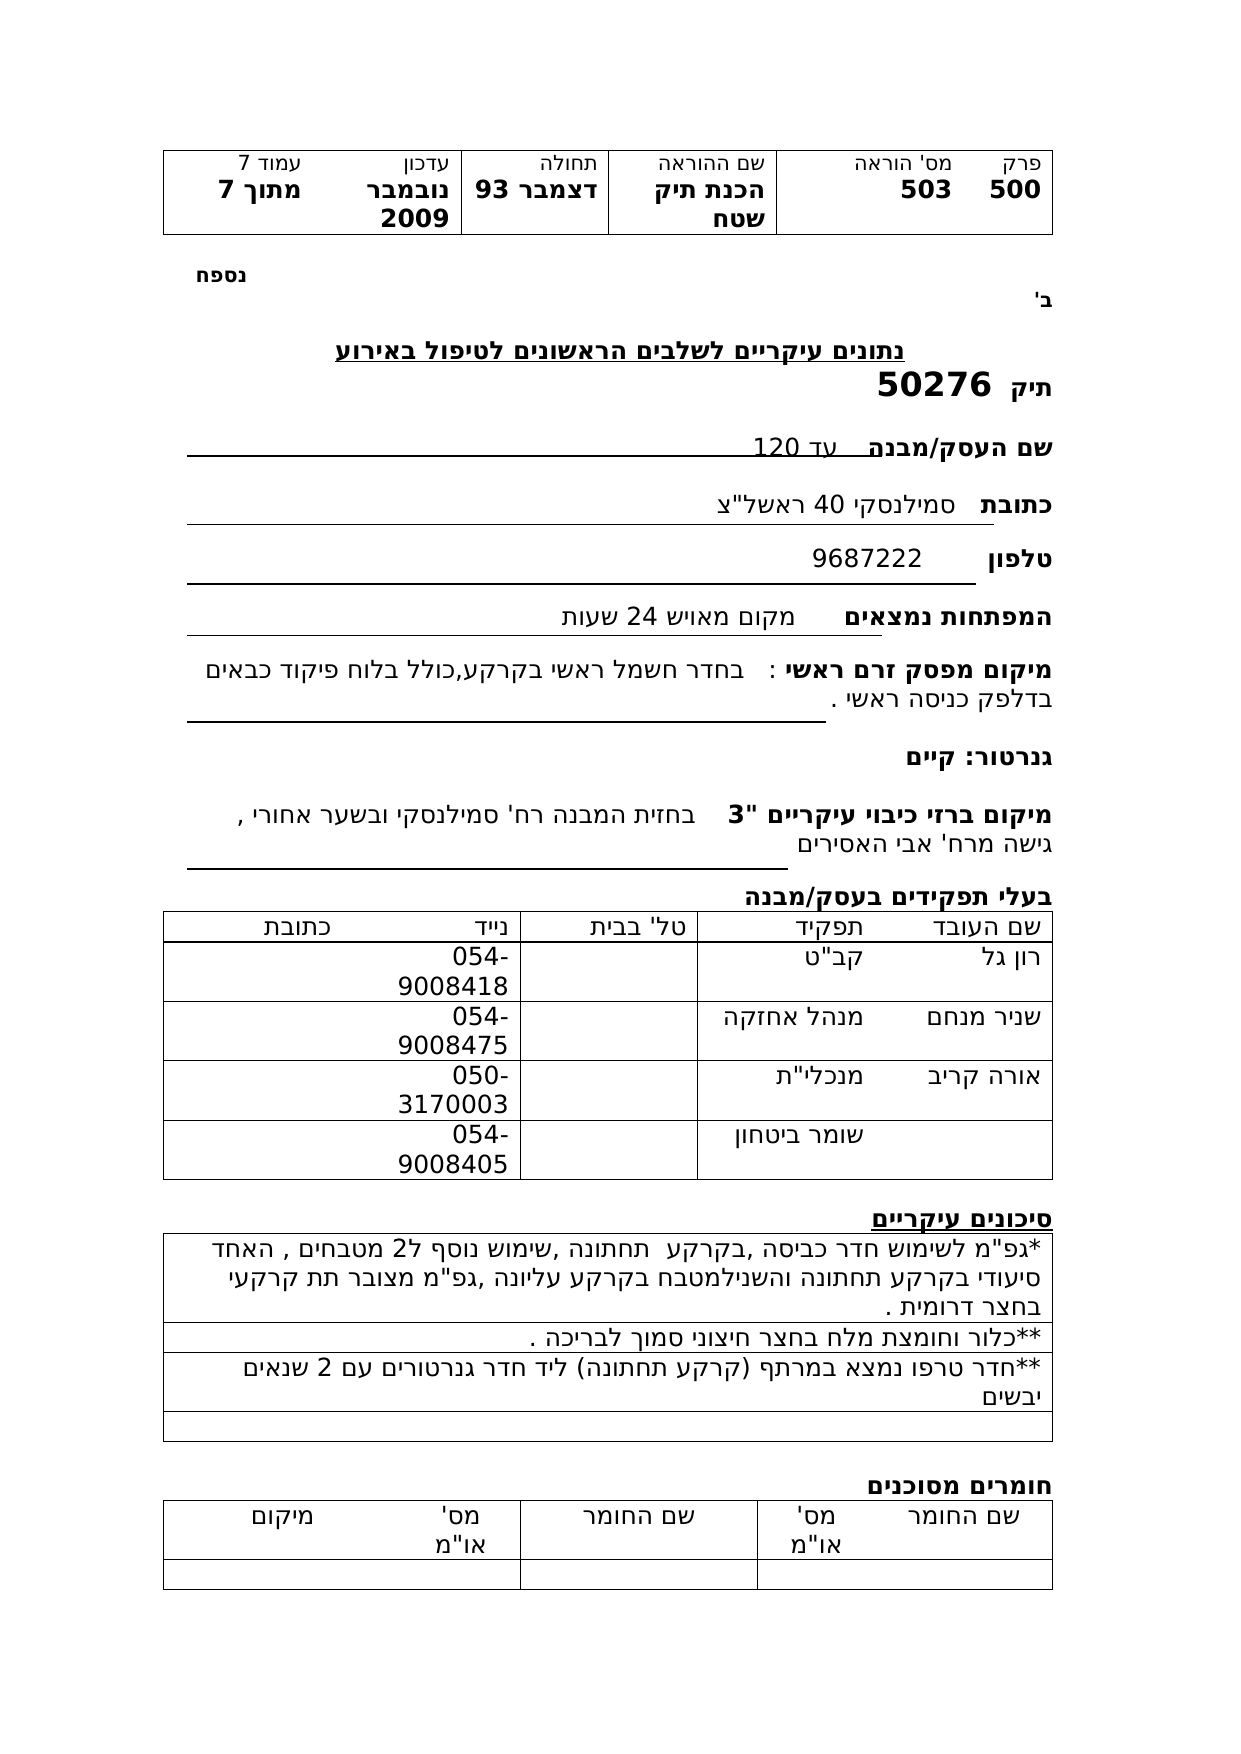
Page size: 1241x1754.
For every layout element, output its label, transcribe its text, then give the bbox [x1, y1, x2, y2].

table_cell מנהל אחזקה [698, 1002, 875, 1060]
table_cell 054-9008475 [343, 1002, 520, 1060]
table_header שם ההוראה הכנת תיק שטח [609, 151, 776, 234]
table_header מס' הוראה 503 [777, 151, 964, 234]
table_header תפקיד [698, 912, 875, 941]
table_cell [164, 1061, 343, 1119]
table_cell [758, 1560, 875, 1589]
table_header פרק 500 [964, 151, 1052, 234]
text בעלי תפקידים בעסק/מבנה [187, 882, 1053, 911]
table_cell [875, 1121, 1052, 1179]
table_cell [164, 1121, 343, 1179]
text גנרטור: קיים [187, 742, 1053, 771]
text מיקום ברזי כיבוי עיקריים "3 בחזית המבנה רח' סמילנסקי ובשער אחורי ,גישה מרח' אבי האסירים [187, 800, 1053, 858]
table_cell [164, 1560, 401, 1589]
table_header נייד [343, 912, 520, 941]
text נספח ב' [187, 263, 1053, 312]
table_header מס' או"מ [401, 1501, 520, 1559]
table_header תחולה דצמבר 93 [462, 151, 608, 234]
table_cell [164, 943, 343, 1001]
table_cell רון גל [875, 943, 1052, 1001]
table_header *גפ"מ לשימוש חדר כביסה ,בקרקע תחתונה ,שימוש נוסף ל2 מטבחים , האחד סיעודי בקרקע תחתונה והשנילמטבח בקרקע עליונה ,גפ"מ מצובר תת קרקעי בחצר דרומית . [164, 1234, 1052, 1322]
table_cell [521, 1002, 697, 1060]
table_cell [401, 1560, 520, 1589]
table_cell 050-3170003 [343, 1061, 520, 1119]
table_cell 054-9008418 [343, 943, 520, 1001]
text טלפון 9687222 [187, 544, 1053, 573]
text סיכונים עיקריים [187, 1204, 1053, 1233]
table_header מס' או"מ [758, 1501, 875, 1559]
table_header שם החומר [875, 1501, 1052, 1559]
table_header שם החומר [521, 1501, 757, 1559]
table_cell [521, 1560, 757, 1589]
table_cell [164, 1002, 343, 1060]
table_cell אורה קריב [875, 1061, 1052, 1119]
table_header כתובת [164, 912, 343, 941]
table_cell קב"ט [698, 943, 875, 1001]
table_cell שניר מנחם [875, 1002, 1052, 1060]
table_cell מנכלי"ת [698, 1061, 875, 1119]
table_cell [164, 1412, 1052, 1441]
table_cell [521, 1121, 697, 1179]
table_cell [521, 943, 697, 1001]
table_cell **חדר טרפו נמצא במרתף (קרקע תחתונה) ליד חדר גנרטורים עם 2 שנאים יבשים [164, 1353, 1052, 1411]
text מיקום מפסק זרם ראשי : בחדר חשמל ראשי בקרקע,כולל בלוח פיקוד כבאים בדלפק כניסה ראשי . [187, 655, 1053, 713]
table_header עמוד 7 מתוך 7 [164, 151, 313, 234]
text חומרים מסוכנים [187, 1471, 1053, 1500]
text המפתחות נמצאים מקום מאויש 24 שעות [187, 602, 1053, 631]
table_cell [875, 1560, 1052, 1589]
table_cell **כלור וחומצת מלח בחצר חיצוני סמוך לבריכה . [164, 1323, 1052, 1352]
table_cell [521, 1061, 697, 1119]
table_header מיקום [164, 1501, 401, 1559]
table_cell 054-9008405 [343, 1121, 520, 1179]
text שם העסק/מבנה עד 120 [187, 433, 1053, 462]
text תיק 50276 [187, 365, 1053, 404]
text כתובת סמילנסקי 40 ראשל"צ [187, 491, 1053, 520]
table_cell שומר ביטחון [698, 1121, 875, 1179]
table_header טל' בבית [521, 912, 697, 941]
table_header שם העובד [875, 912, 1052, 941]
text נתונים עיקריים לשלבים הראשונים לטיפול באירוע [187, 336, 1053, 365]
table_header עדכון נובמבר 2009 [313, 151, 461, 234]
